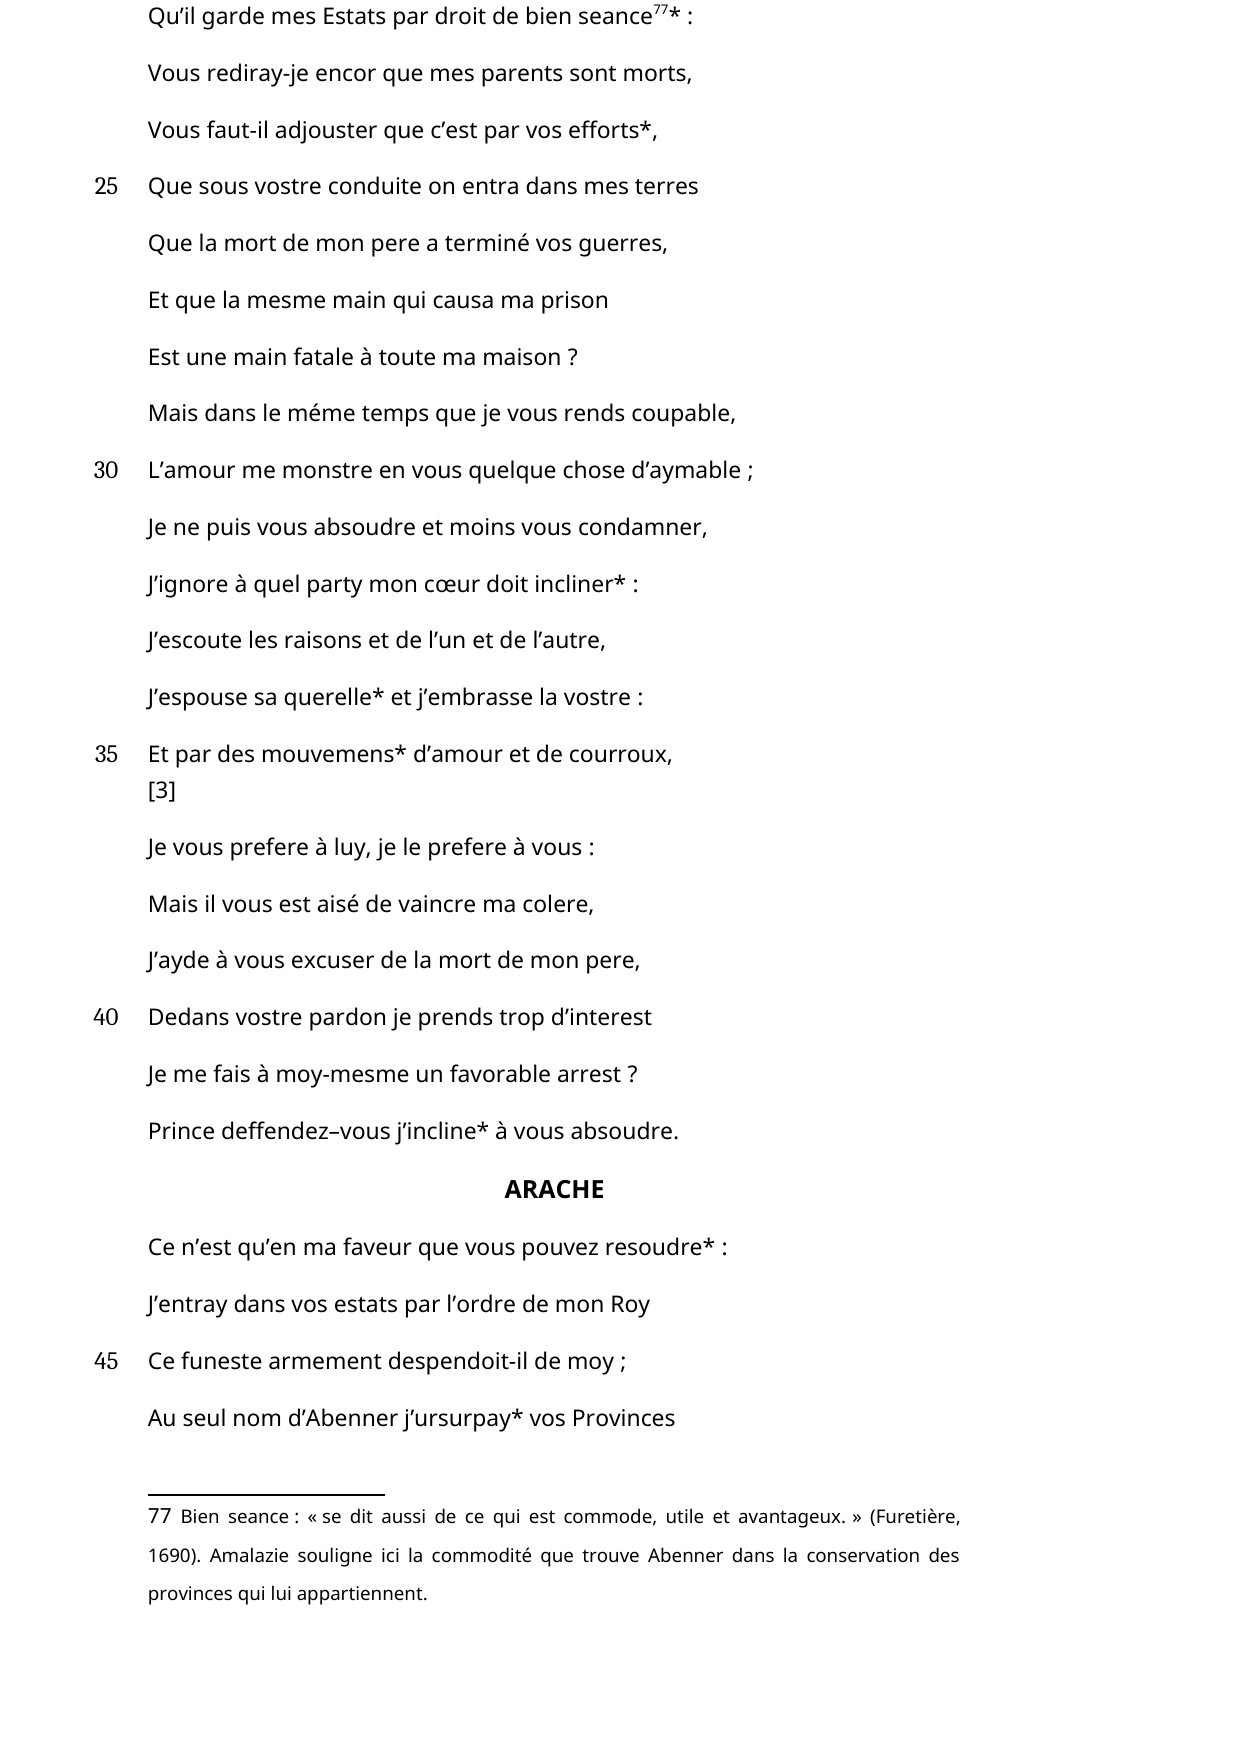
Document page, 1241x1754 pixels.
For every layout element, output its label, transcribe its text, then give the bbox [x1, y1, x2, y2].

text Je ne puis vous absoudre et moins vous condamner, [148, 511, 961, 542]
text ARACHE [148, 1171, 961, 1205]
text Ce n’est qu’en ma faveur que vous pouvez resoudre* : [148, 1231, 961, 1263]
text Prince deffendez–vous j’incline* à vous absoudre. [148, 1114, 961, 1146]
text Que sous vostre conduite on entra dans mes terres [148, 170, 961, 202]
text J’entray dans vos estats par l’ordre de mon Roy [148, 1288, 961, 1319]
text J’escoute les raisons et de l’un et de l’autre, [148, 624, 961, 656]
text Mais dans le méme temps que je vous rends coupable, [148, 397, 961, 429]
text J’ignore à quel party mon cœur doit incliner* : [148, 568, 961, 599]
text Ce funeste armement despendoit-il de moy ; [148, 1345, 961, 1376]
text Vous rediray-je encor que mes parents sont morts, [148, 57, 961, 88]
text Au seul nom d’Abenner j’ursurpay* vos Provinces [148, 1402, 961, 1433]
text J’ayde à vous excuser de la mort de mon pere, [148, 944, 961, 976]
text Je vous prefere à luy, je le prefere à vous : [148, 831, 961, 862]
text Bien seance : « se dit aussi de ce qui est commode, utile et avantageux. » (Furetière, 1690). Amalazie souligne ici la commodité que trouve Abenner dans la conservation des provinces qui lui appartiennent. [148, 1501, 961, 1606]
text J’espouse sa querelle* et j’embrasse la vostre : [148, 681, 961, 712]
text L’amour me monstre en vous quelque chose d’aymable ; [148, 454, 961, 485]
text Est une main fatale à toute ma maison ? [148, 341, 961, 372]
text Et par des mouvemens* d’amour et de courroux, [3] [148, 738, 961, 805]
text Qu’il garde mes Estats par droit de bien seance* : [148, 0, 961, 31]
text Je me fais à moy-mesme un favorable arrest ? [148, 1058, 961, 1089]
text Vous faut-il adjouster que c’est par vos efforts*, [148, 113, 961, 145]
text Que la mort de mon pere a terminé vos guerres, [148, 227, 961, 258]
text Mais il vous est aisé de vaincre ma colere, [148, 887, 961, 919]
text Et que la mesme main qui causa ma prison [148, 284, 961, 315]
text Dedans vostre pardon je prends trop d’interest [148, 1001, 961, 1032]
